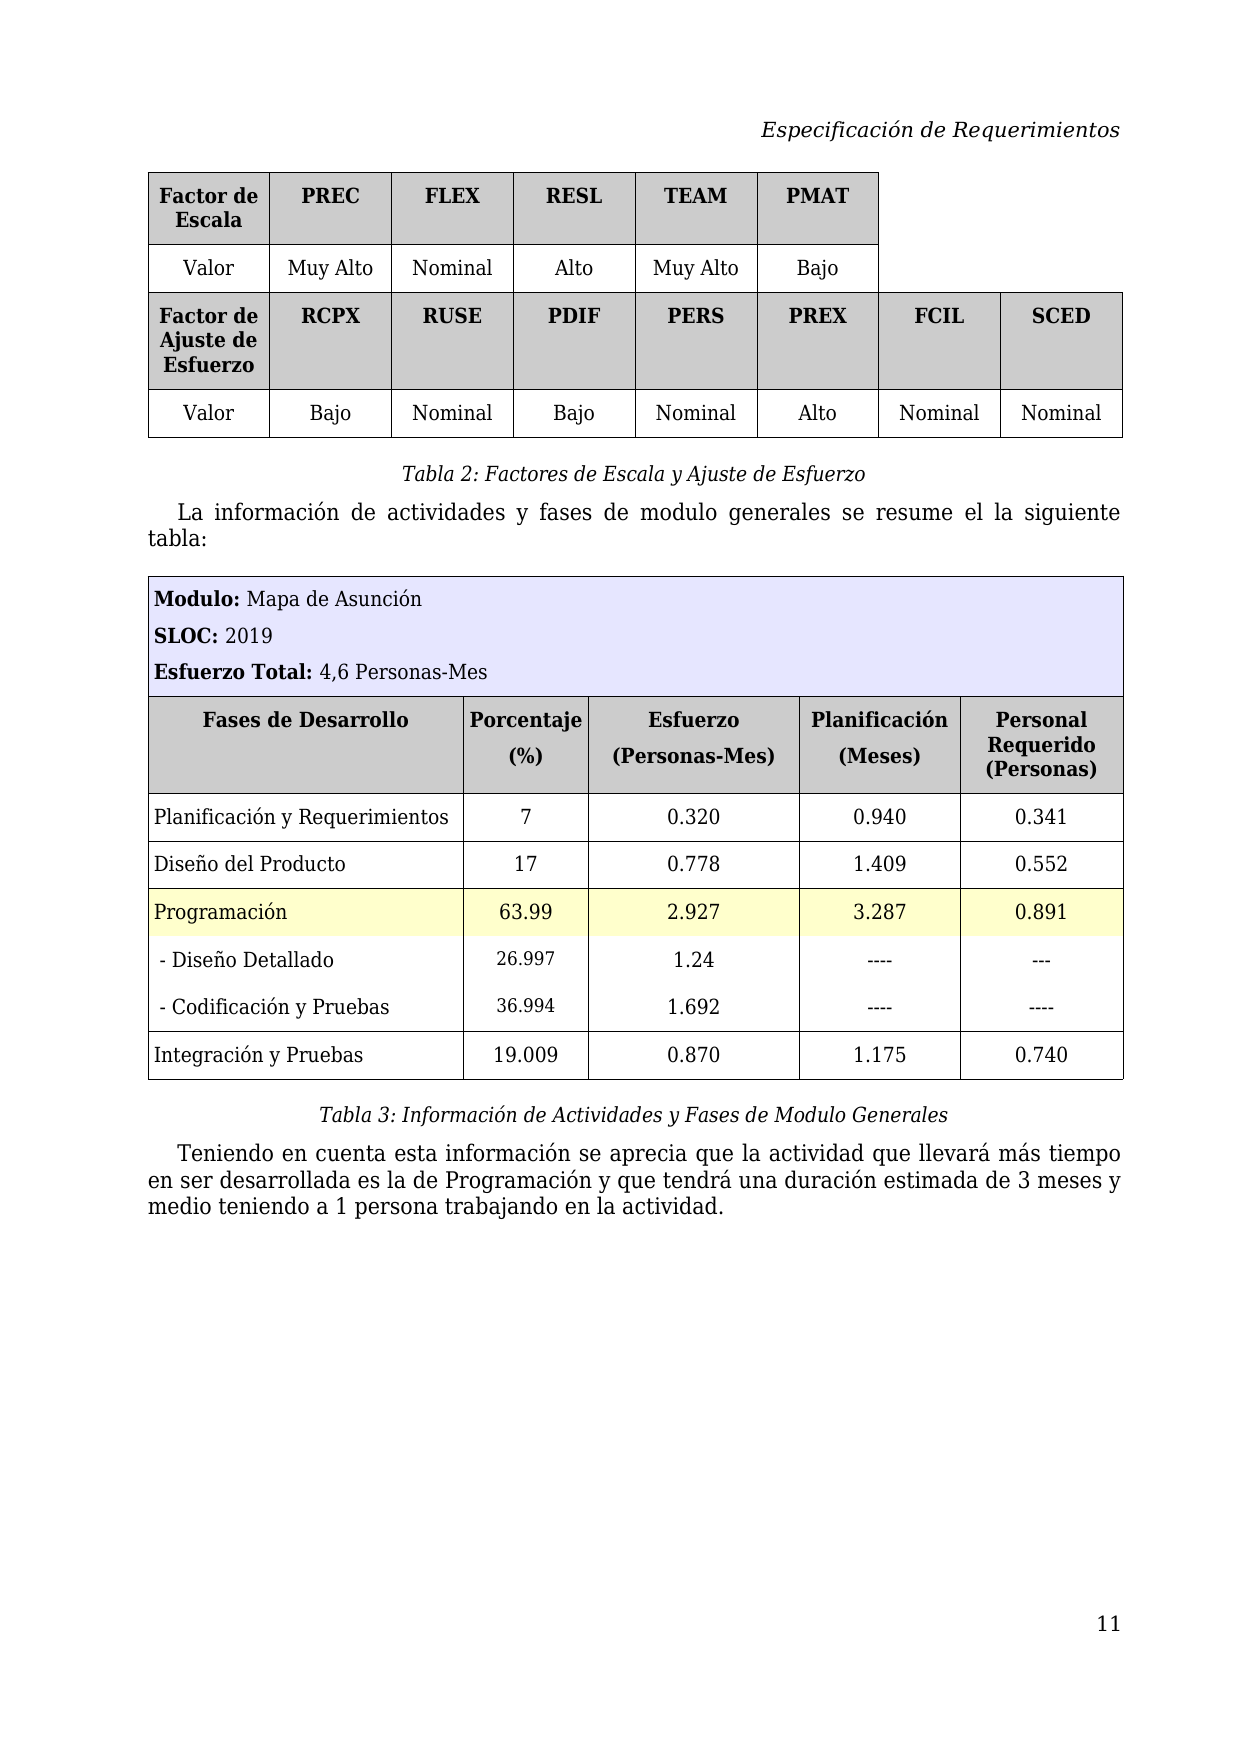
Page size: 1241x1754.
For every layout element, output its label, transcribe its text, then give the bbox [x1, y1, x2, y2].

table_header PREC [270, 173, 391, 244]
table_header Factor de Escala [149, 173, 269, 244]
table_cell 1,175 [800, 1032, 960, 1079]
table_cell Nominal [1001, 390, 1122, 437]
table_cell SCED [1001, 293, 1122, 389]
table_header PMAT [758, 173, 878, 244]
table_cell - Codificación y Pruebas [149, 984, 463, 1031]
table_cell 7 [464, 794, 588, 841]
table_cell 2,927 [589, 889, 799, 936]
table_header FLEX [392, 173, 513, 244]
table_cell ---- [800, 936, 960, 984]
table_cell PERS [636, 293, 757, 389]
table_cell Personal Requerido (Personas) [961, 697, 1123, 793]
table_cell Esfuerzo (Personas-Mes) [589, 697, 799, 793]
table_cell 19,009 [464, 1032, 588, 1079]
text Tabla 2: Factores de Escala y Ajuste de Esfuerzo [148, 462, 1122, 486]
table_cell PREX [758, 293, 878, 389]
table_cell 17 [464, 842, 588, 888]
table_cell Nominal [392, 390, 513, 437]
table_cell Factor de Ajuste de Esfuerzo [149, 293, 269, 389]
table_cell 0,940 [800, 794, 960, 841]
table_cell --- [961, 936, 1123, 984]
text La información de actividades y fases de modulo generales se resume el la siguiente tabla: [148, 499, 1122, 552]
table_cell RUSE [392, 293, 513, 389]
table_cell Alto [758, 390, 878, 437]
text Teniendo en cuenta esta información se aprecia que la actividad que llevará más tiempo en ser desarrollada es la de Programación y que tendrá una duración estimada de 3 meses y medio teniendo a 1 persona trabajando en la actividad. [148, 1140, 1122, 1220]
table_cell FCIL [879, 293, 1000, 389]
text Tabla 3: Información de Actividades y Fases de Modulo Generales [148, 1103, 1122, 1128]
table_cell Integración y Pruebas [149, 1032, 463, 1079]
table_header TEAM [636, 173, 757, 244]
table_header [1000, 172, 1122, 244]
table_cell Programación [149, 889, 463, 936]
table_header [879, 172, 1000, 244]
table_cell Diseño del Producto [149, 842, 463, 888]
table_cell Bajo [270, 390, 391, 437]
table_cell Porcentaje (%) [464, 697, 588, 793]
table_cell [879, 244, 1000, 292]
table_cell 0,891 [961, 889, 1123, 936]
table_header RESL [514, 173, 635, 244]
table_cell Bajo [514, 390, 635, 437]
table_cell 1,24 [589, 936, 799, 984]
table_cell Valor [149, 390, 269, 437]
table_cell 36,994 [464, 984, 588, 1031]
table_cell 0,778 [589, 842, 799, 888]
table_cell PDIF [514, 293, 635, 389]
table_cell Fases de Desarrollo [149, 697, 463, 793]
table_header Modulo: Mapa de Asunción SLOC: 2019 Esfuerzo Total: 4,6 Personas-Mes [149, 577, 1123, 696]
table_cell ---- [800, 984, 960, 1031]
table_cell ---- [961, 984, 1123, 1031]
table_cell 26,997 [464, 936, 588, 984]
table_cell Planificación (Meses) [800, 697, 960, 793]
table_cell Nominal [636, 390, 757, 437]
table_cell Nominal [879, 390, 1000, 437]
table_cell 0,341 [961, 794, 1123, 841]
table_cell 63,99 [464, 889, 588, 936]
table_cell 0,552 [961, 842, 1123, 888]
table_cell [1000, 244, 1122, 292]
table_cell 0,870 [589, 1032, 799, 1079]
table_cell Bajo [758, 245, 878, 292]
table_cell 0,320 [589, 794, 799, 841]
table_cell 1,409 [800, 842, 960, 888]
table_cell Muy Alto [636, 245, 757, 292]
table_cell Planificación y Requerimientos [149, 794, 463, 841]
table_cell Valor [149, 245, 269, 292]
table_cell Alto [514, 245, 635, 292]
table_cell Nominal [392, 245, 513, 292]
table_cell 0,740 [961, 1032, 1123, 1079]
table_cell Muy Alto [270, 245, 391, 292]
table_cell RCPX [270, 293, 391, 389]
table_cell 1,692 [589, 984, 799, 1031]
table_cell 3,287 [800, 889, 960, 936]
table_cell - Diseño Detallado [149, 936, 463, 984]
